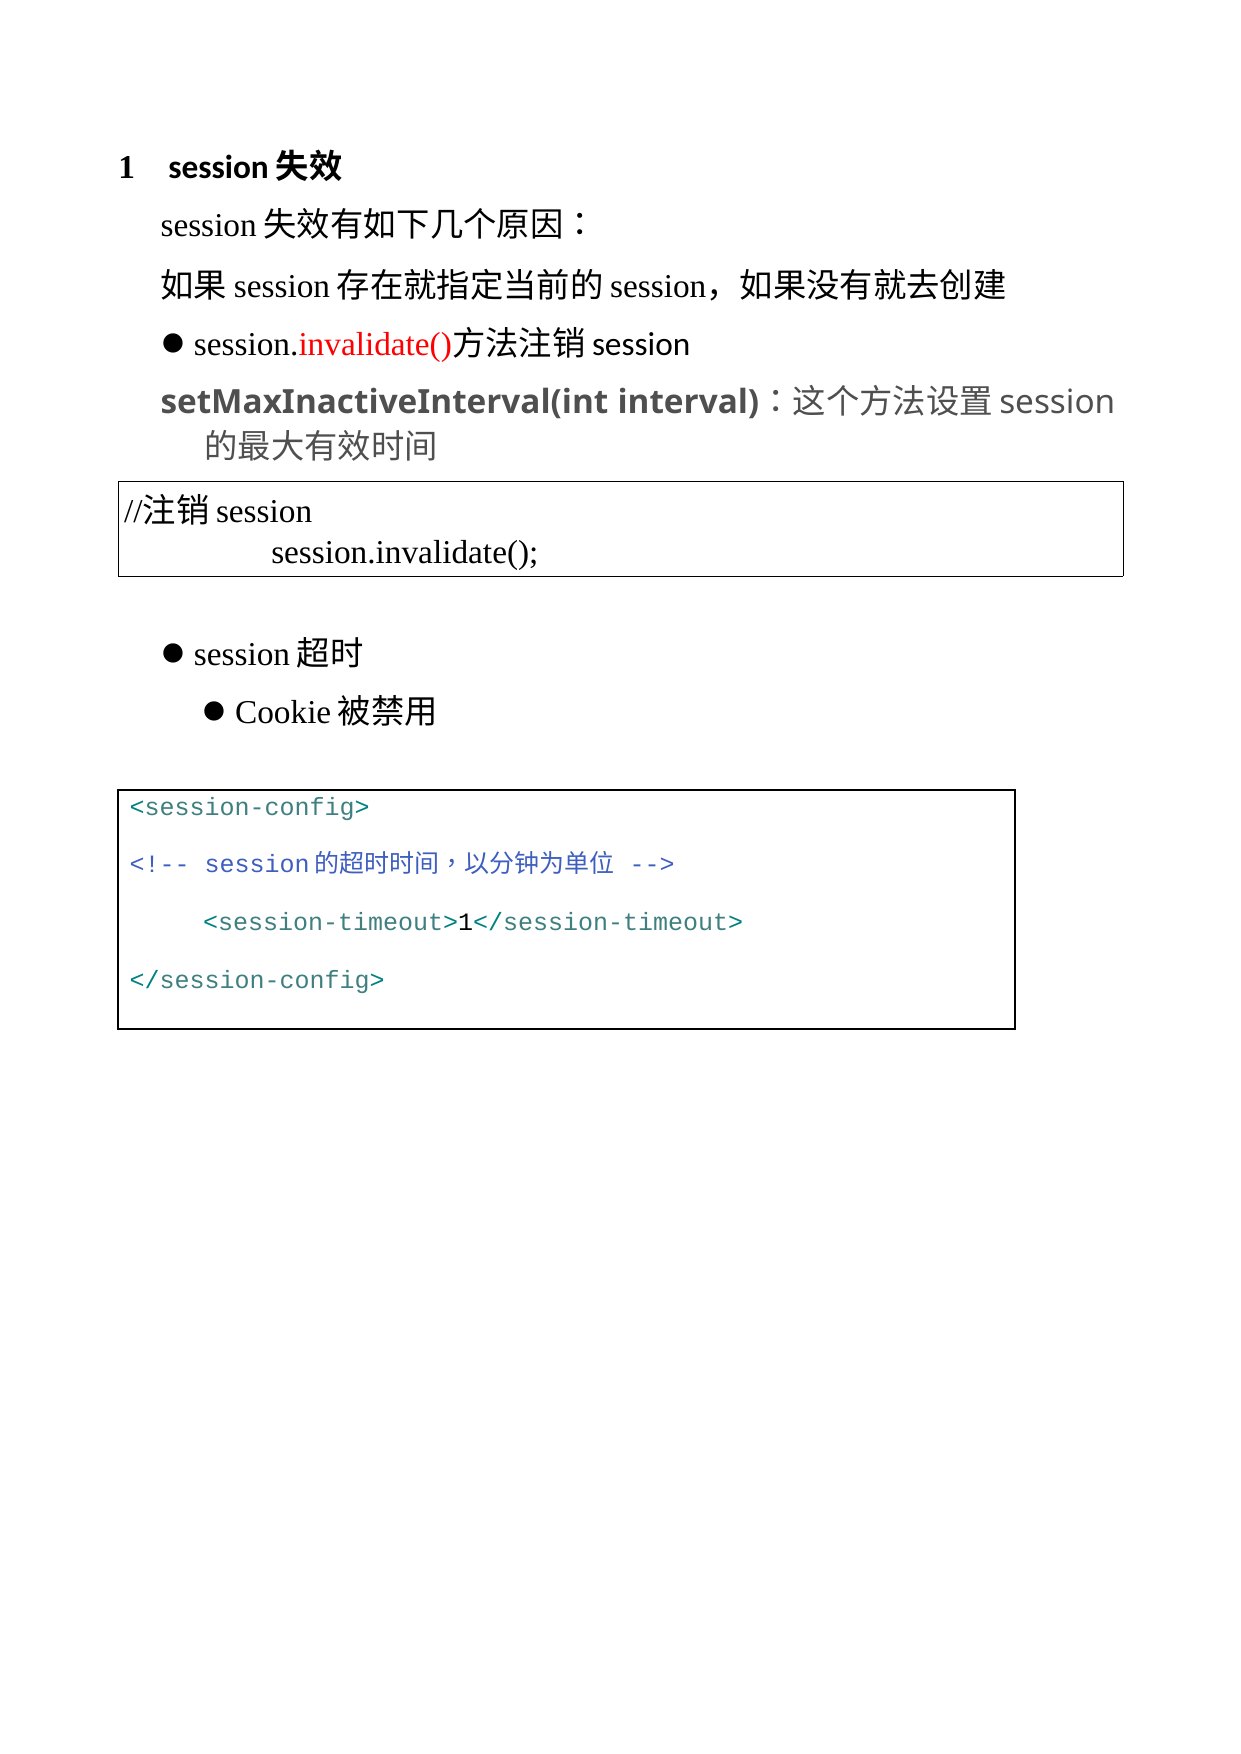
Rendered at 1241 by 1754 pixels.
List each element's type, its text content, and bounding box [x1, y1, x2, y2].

text lsession超时 [160, 629, 1122, 675]
text setMaxInactiveInterval(int interval)：这个方法设置session的最大有效时间 [160, 378, 1122, 468]
text lsession.invalidate()方法注销session [160, 320, 1122, 365]
text session失效有如下几个原因： [118, 201, 1122, 246]
text 如果session存在就指定当前的session，如果没有就去创建 [118, 259, 1122, 307]
table_header <session-config> <!-- session的超时时间，以分钟为单位 --> <session-timeout>1</session-timeout> </session-config> [119, 791, 1014, 1028]
subtitle 1 session失效 [118, 143, 1122, 188]
table_header //注销session session.invalidate(); [119, 482, 1123, 576]
text lCookie被禁用 [118, 687, 1122, 733]
